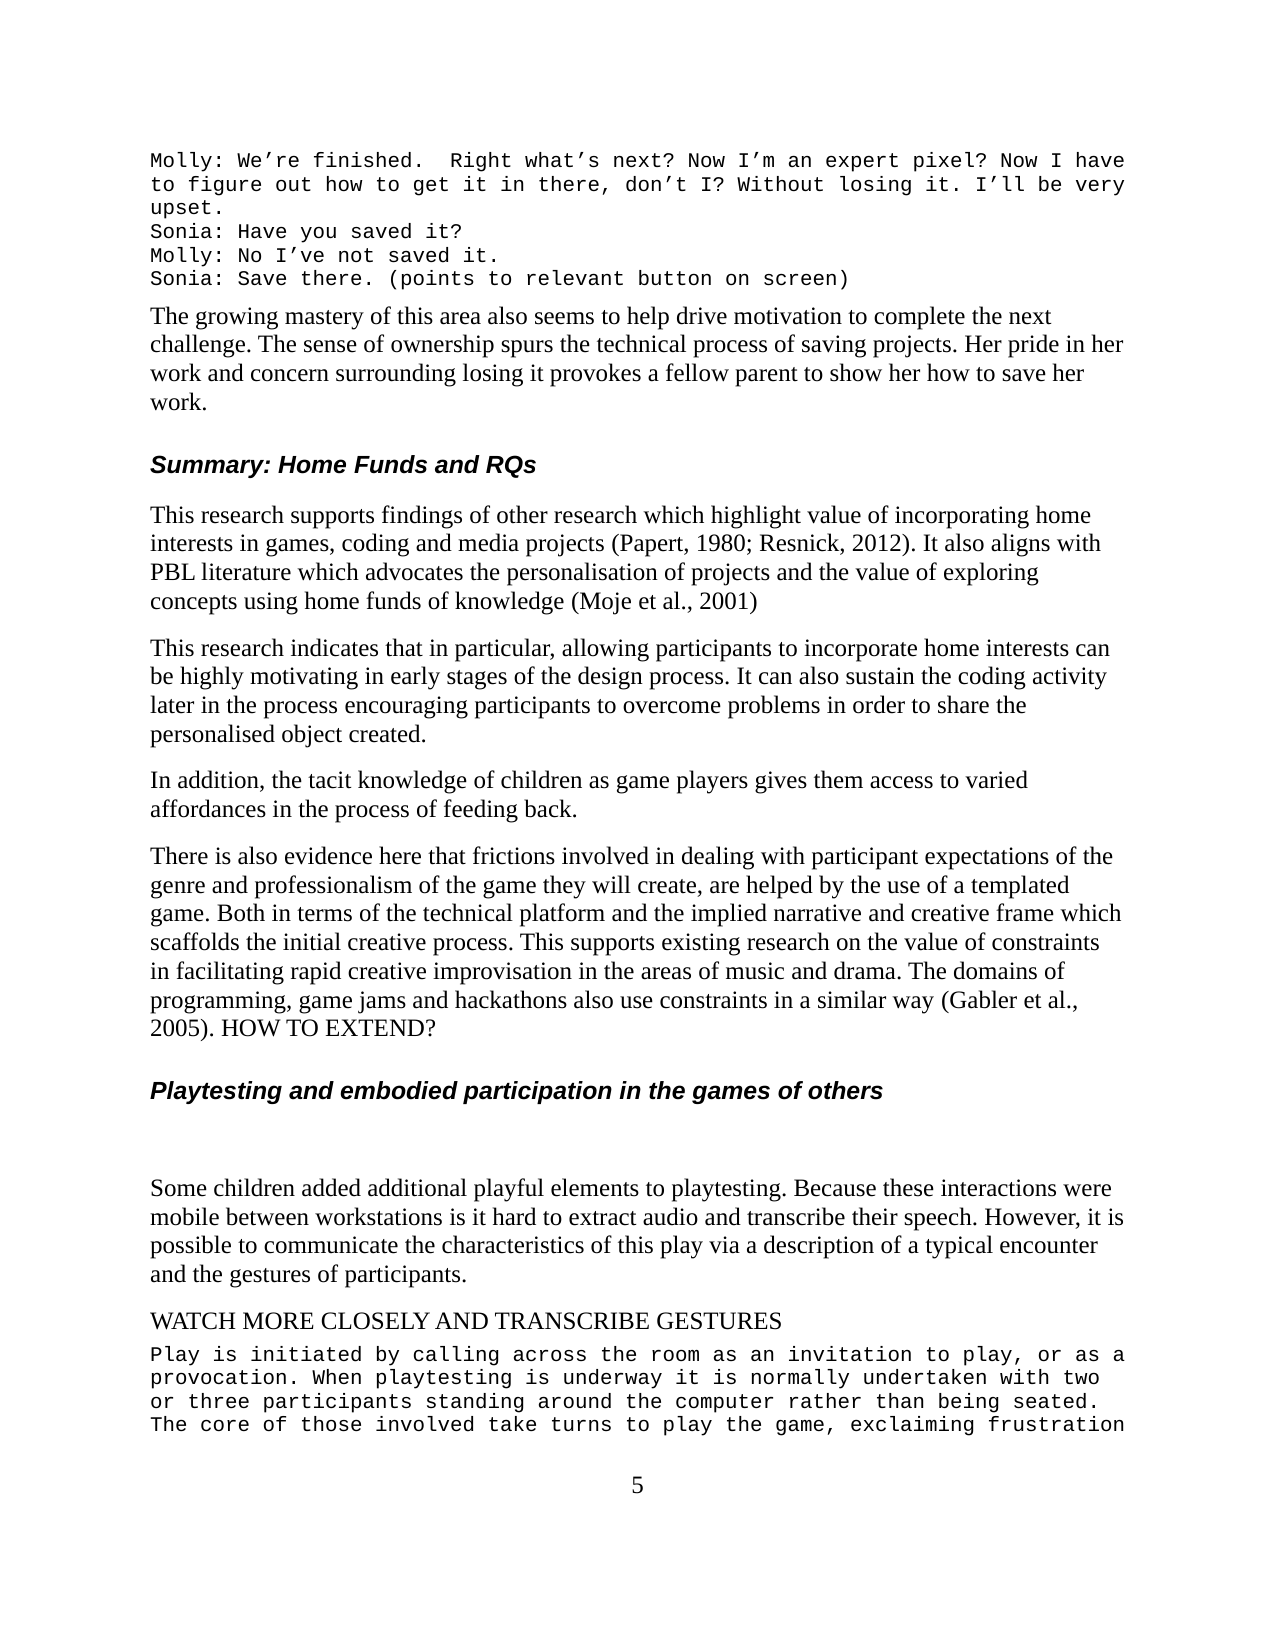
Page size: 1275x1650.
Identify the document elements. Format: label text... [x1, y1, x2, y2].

text WATCH MORE CLOSELY AND TRANSCRIBE GESTURES [150, 1306, 1125, 1334]
text Sonia: Save there. (points to relevant button on screen) [150, 268, 1125, 292]
text Sonia: Have you saved it? [150, 221, 1125, 244]
text The growing mastery of this area also seems to help drive motivation to complete the next challenge. The sense of ownership spurs the technical process of saving projects. Her pride in her work and concern surrounding losing it provokes a fellow parent to show her how to save her work. [150, 301, 1125, 416]
text There is also evidence here that frictions involved in dealing with participant expectations of the genre and professionalism of the game they will create, are helped by the use of a templated game. Both in terms of the technical platform and the implied narrative and creative frame which scaffolds the initial creative process. This supports existing research on the value of constraints in facilitating rapid creative improvisation in the areas of music and drama. The domains of programming, game jams and hackathons also use constraints in a similar way (Gabler et al., 2005). HOW TO EXTEND? [150, 841, 1125, 1042]
text Molly: No I’ve not saved it. [150, 244, 1125, 268]
subtitle Summary: Home Funds and RQs [150, 450, 1125, 478]
text This research supports findings of other research which highlight value of incorporating home interests in games, coding and media projects (Papert, 1980; Resnick, 2012). It also aligns with PBL literature which advocates the personalisation of projects and the value of exploring concepts using home funds of knowledge (Moje et al., 2001) [150, 500, 1125, 615]
text This research indicates that in particular, allowing participants to incorporate home interests can be highly motivating in early stages of the design process. It can also sustain the coding activity later in the process encouraging participants to overcome problems in order to share the personalised object created. [150, 633, 1125, 748]
text Some children added additional playful elements to playtesting. Because these interactions were mobile between workstations is it hard to extract audio and transcribe their speech. However, it is possible to communicate the characteristics of this play via a description of a typical encounter and the gestures of participants. [150, 1173, 1125, 1288]
text Play is initiated by calling across the room as an invitation to play, or as a provocation. When playtesting is underway it is normally undertaken with two or three participants standing around the computer rather than being seated. The core of those involved take turns to play the game, exclaiming frustration [150, 1343, 1125, 1438]
text Molly: We’re finished. Right what’s next? Now I’m an expert pixel? Now I have to figure out how to get it in there, don’t I? Without losing it. I’ll be very upset. [150, 150, 1125, 221]
subtitle Playtesting and embodied participation in the games of others [150, 1076, 1125, 1105]
text In addition, the tacit knowledge of children as game players gives them access to varied affordances in the process of feeding back. [150, 766, 1125, 823]
